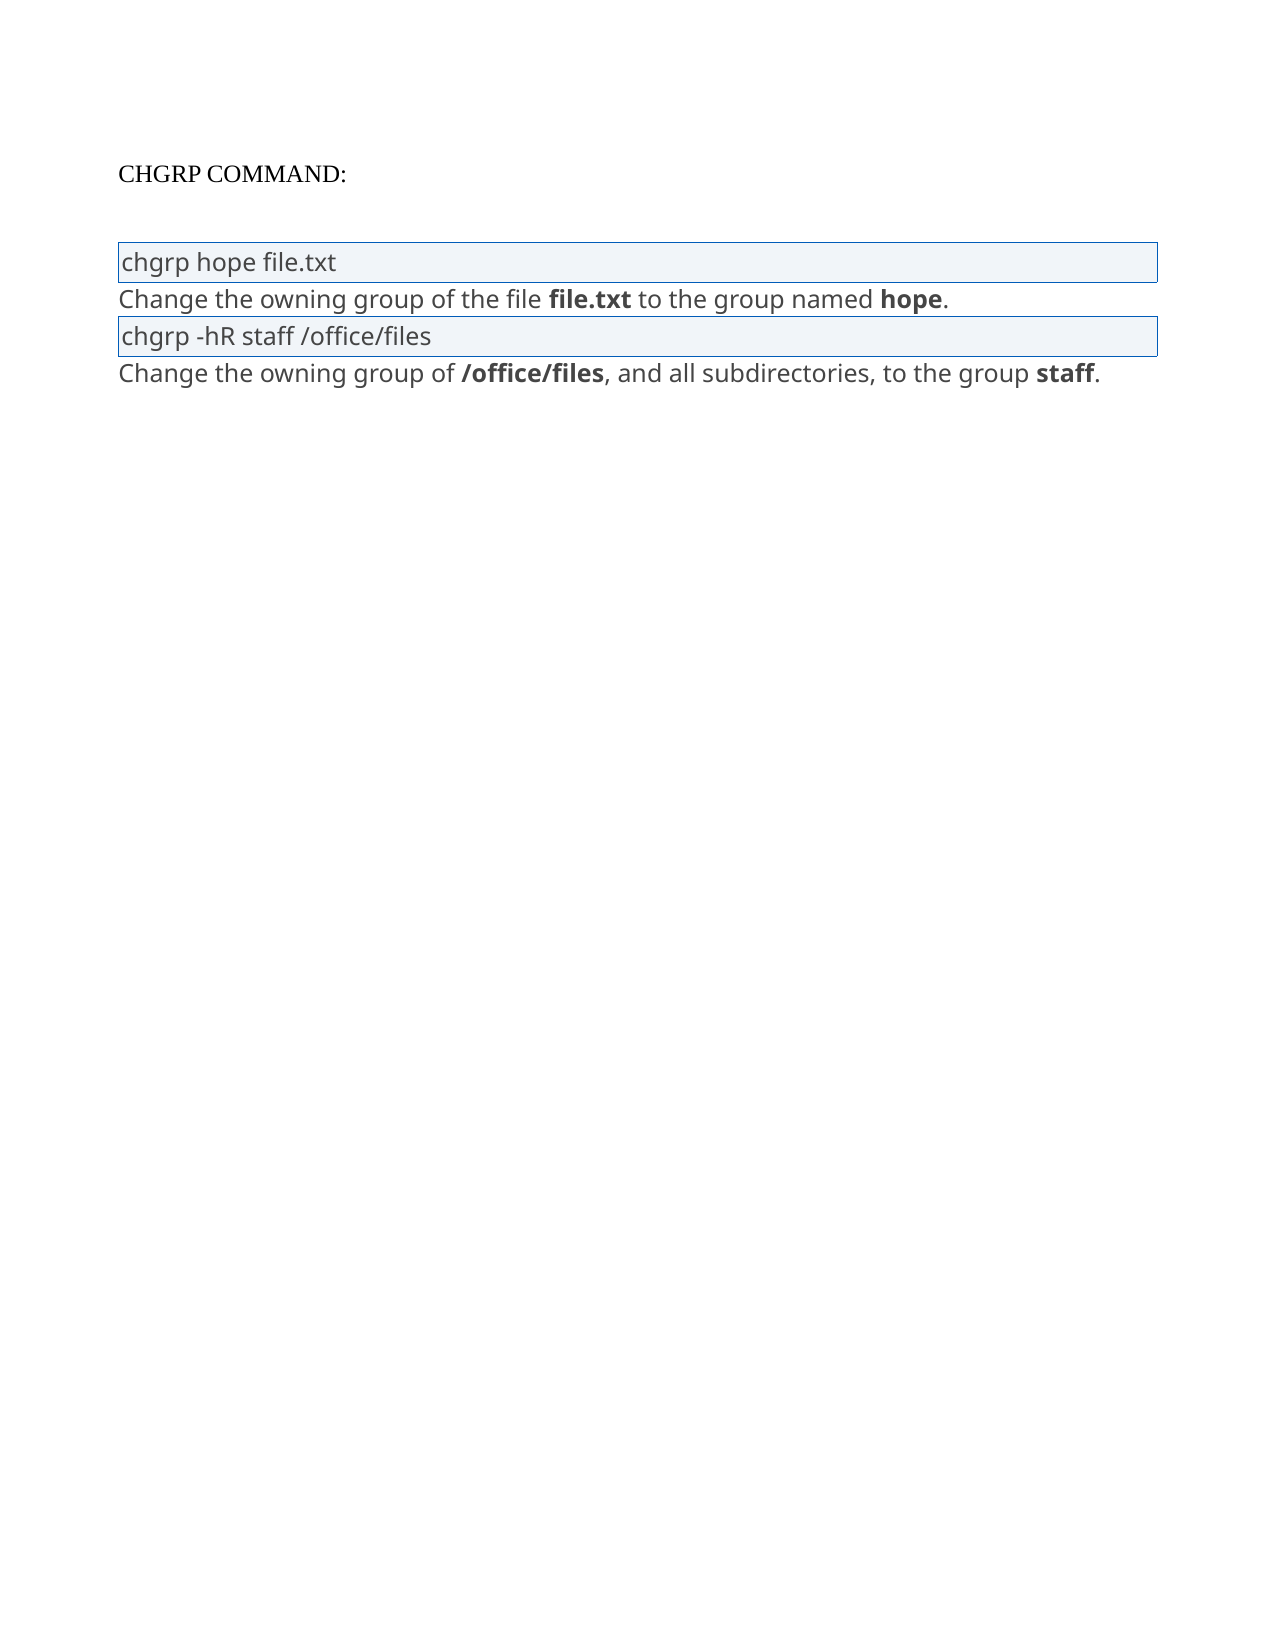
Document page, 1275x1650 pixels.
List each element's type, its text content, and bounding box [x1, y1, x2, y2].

text chgrp hope file.txt [119, 243, 1157, 282]
text chgrp -hR staff /office/files [119, 317, 1157, 356]
text Change the owning group of /office/files, and all subdirectories, to the group staff. [118, 357, 1157, 390]
text Change the owning group of the file file.txt to the group named hope. [118, 283, 1157, 316]
text [118, 118, 1157, 147]
text CHGRP COMMAND: [118, 159, 1157, 188]
